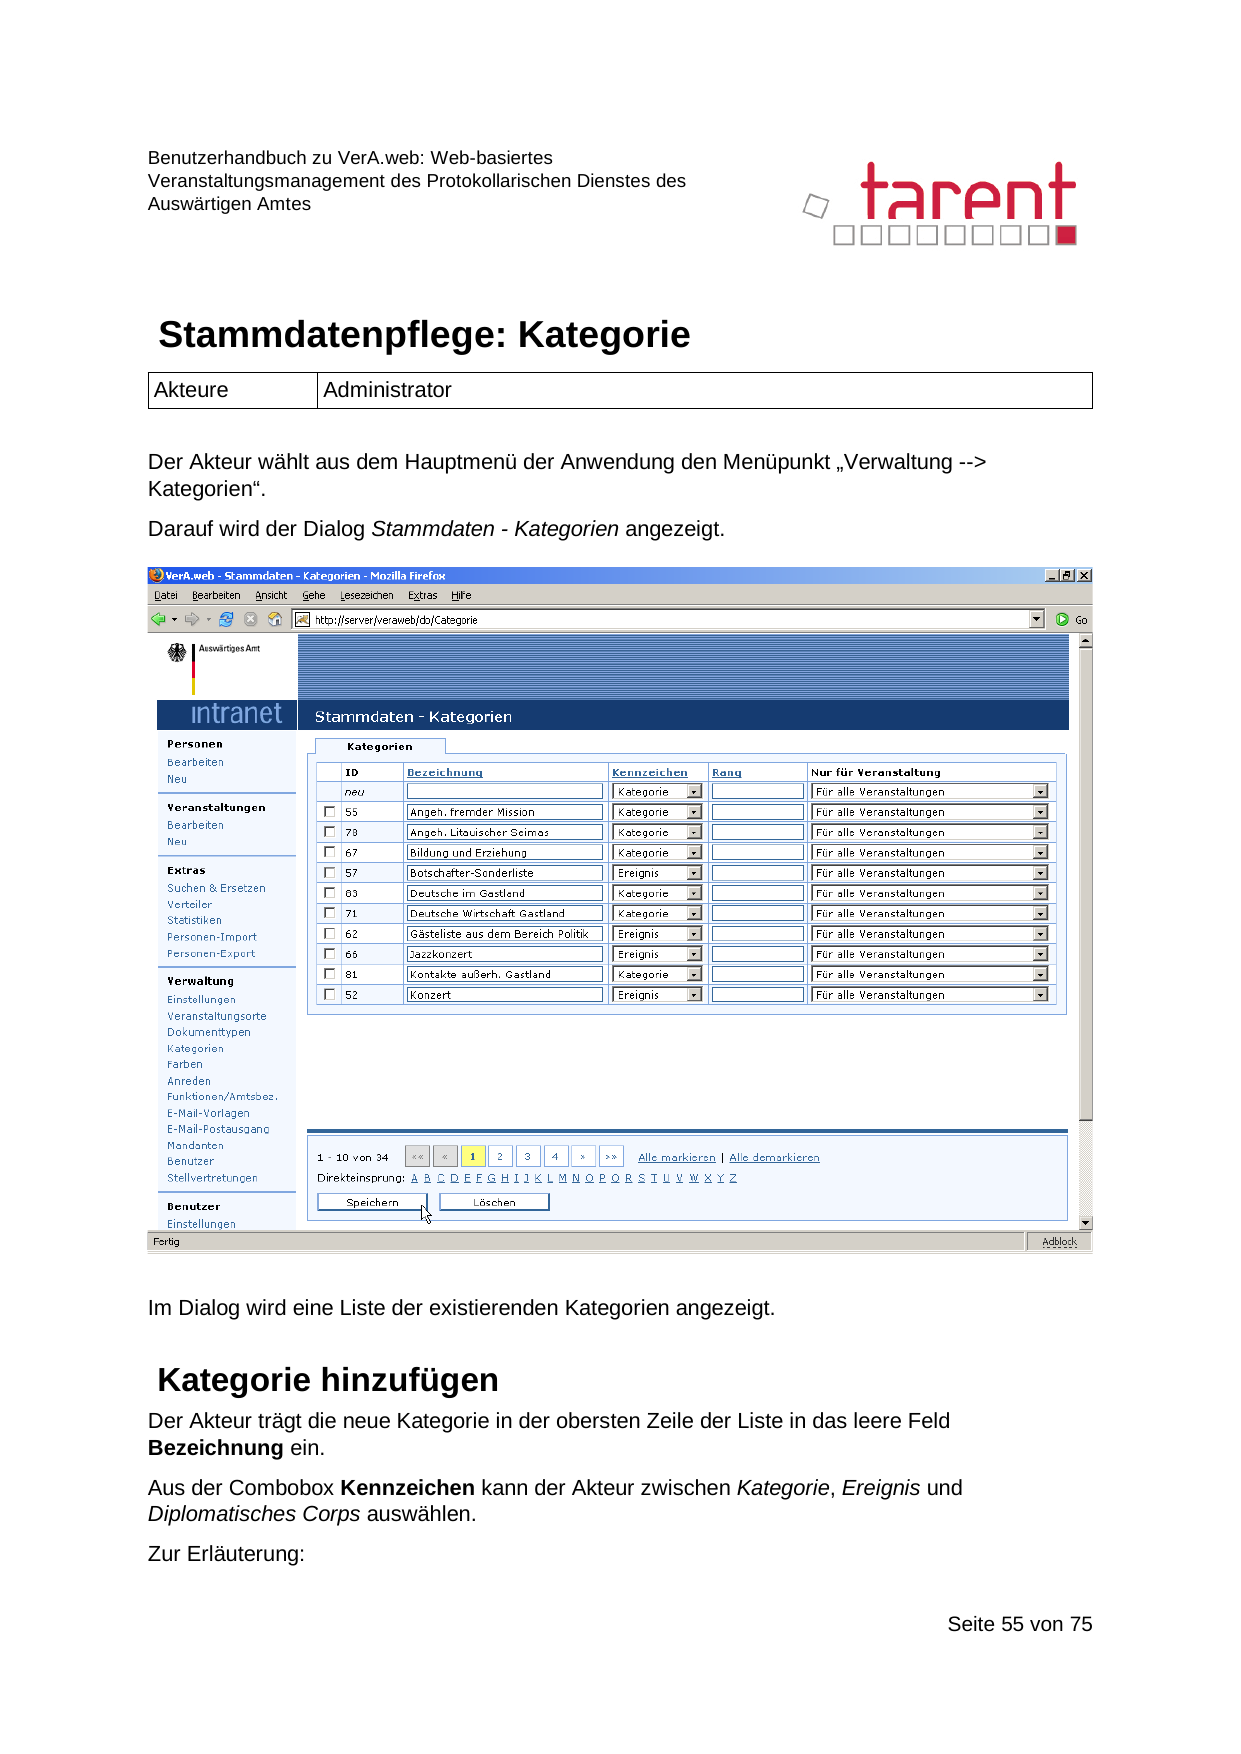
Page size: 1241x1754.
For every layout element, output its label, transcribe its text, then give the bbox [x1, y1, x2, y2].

text Darauf wird der Dialog Stammdaten - Kategorien angezeigt. [148, 516, 1092, 567]
subtitle Kategorie hinzufügen [148, 1361, 1092, 1399]
text Der Akteur wählt aus dem Hauptmenü der Anwendung den Menüpunkt „Verwaltung --> Kategorien“. [148, 450, 1092, 501]
text Aus der Combobox Kennzeichen kann der Akteur zwischen Kategorie, Ereignis und Diplomatisches Corps auswählen. [148, 1475, 1092, 1526]
text Der Akteur trägt die neue Kategorie in der obersten Zeile der Liste in das leere Feld Bezeichnung ein. [148, 1409, 1092, 1460]
text Zur Erläuterung: [148, 1541, 1092, 1566]
table_header Administrator [318, 373, 1092, 408]
subtitle Stammdatenpflege: Kategorie [148, 313, 1092, 355]
picture [790, 151, 1091, 255]
picture [147, 567, 1093, 1254]
text Im Dialog wird eine Liste der existierenden Kategorien angezeigt. [148, 1296, 1092, 1320]
table_header Akteure [149, 373, 317, 408]
